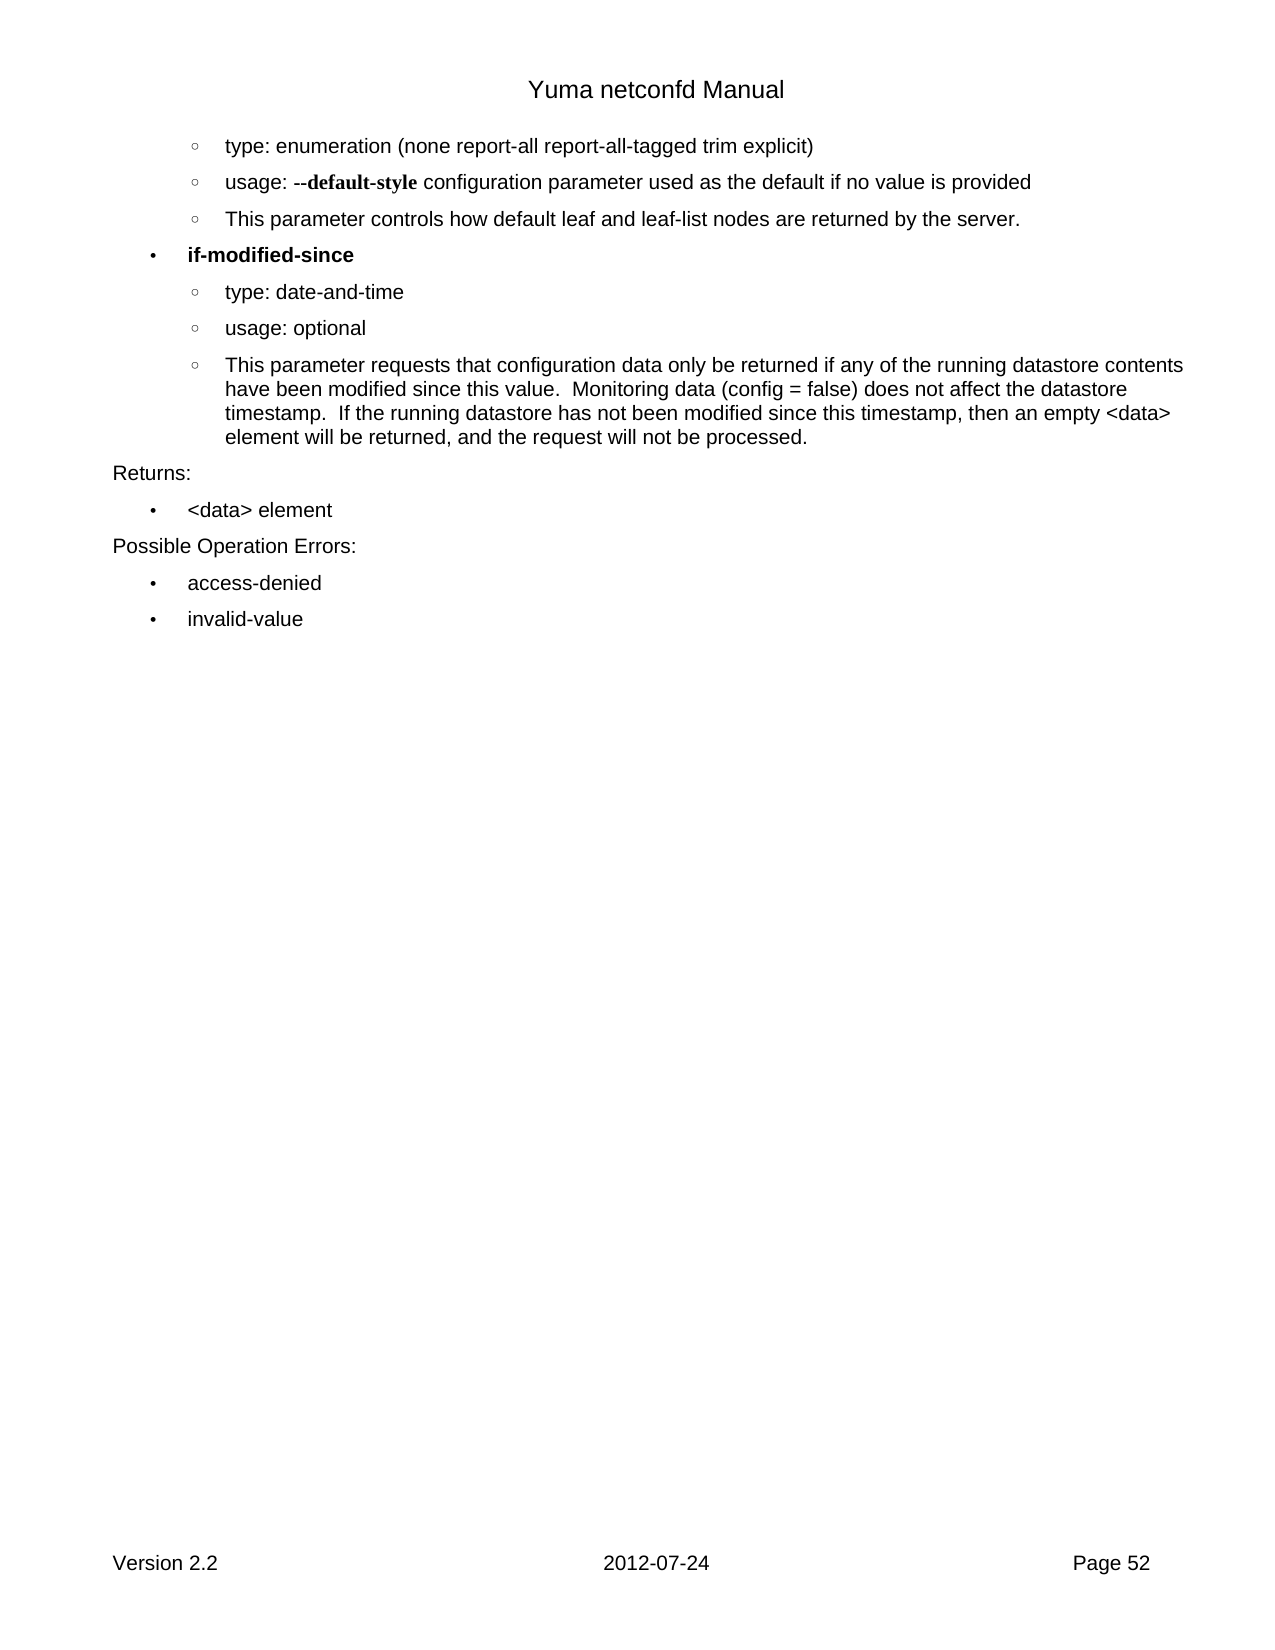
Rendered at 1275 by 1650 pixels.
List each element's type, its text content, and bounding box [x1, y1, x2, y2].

list type: date-and-time [187, 280, 1200, 304]
list usage: optional [187, 316, 1200, 340]
list access-denied [150, 570, 1200, 594]
list invalid-value [150, 607, 1200, 631]
list type: enumeration (none report-all report-all-tagged trim explicit) [187, 134, 1200, 158]
text Returns: [112, 461, 1200, 485]
list <data> element [150, 497, 1200, 521]
list This parameter controls how default leaf and leaf-list nodes are returned by the server. [187, 207, 1200, 231]
list This parameter requests that configuration data only be returned if any of the running datastore contents have been modified since this value. Monitoring data (config = false) does not affect the datastore timestamp. If the running datastore has not been modified since this timestamp, then an empty <data> element will be returned, and the request will not be processed. [187, 353, 1200, 448]
list usage: --default-style configuration parameter used as the default if no value is provided [187, 170, 1200, 194]
list if-modified-since [150, 243, 1200, 267]
text Possible Operation Errors: [112, 534, 1200, 558]
